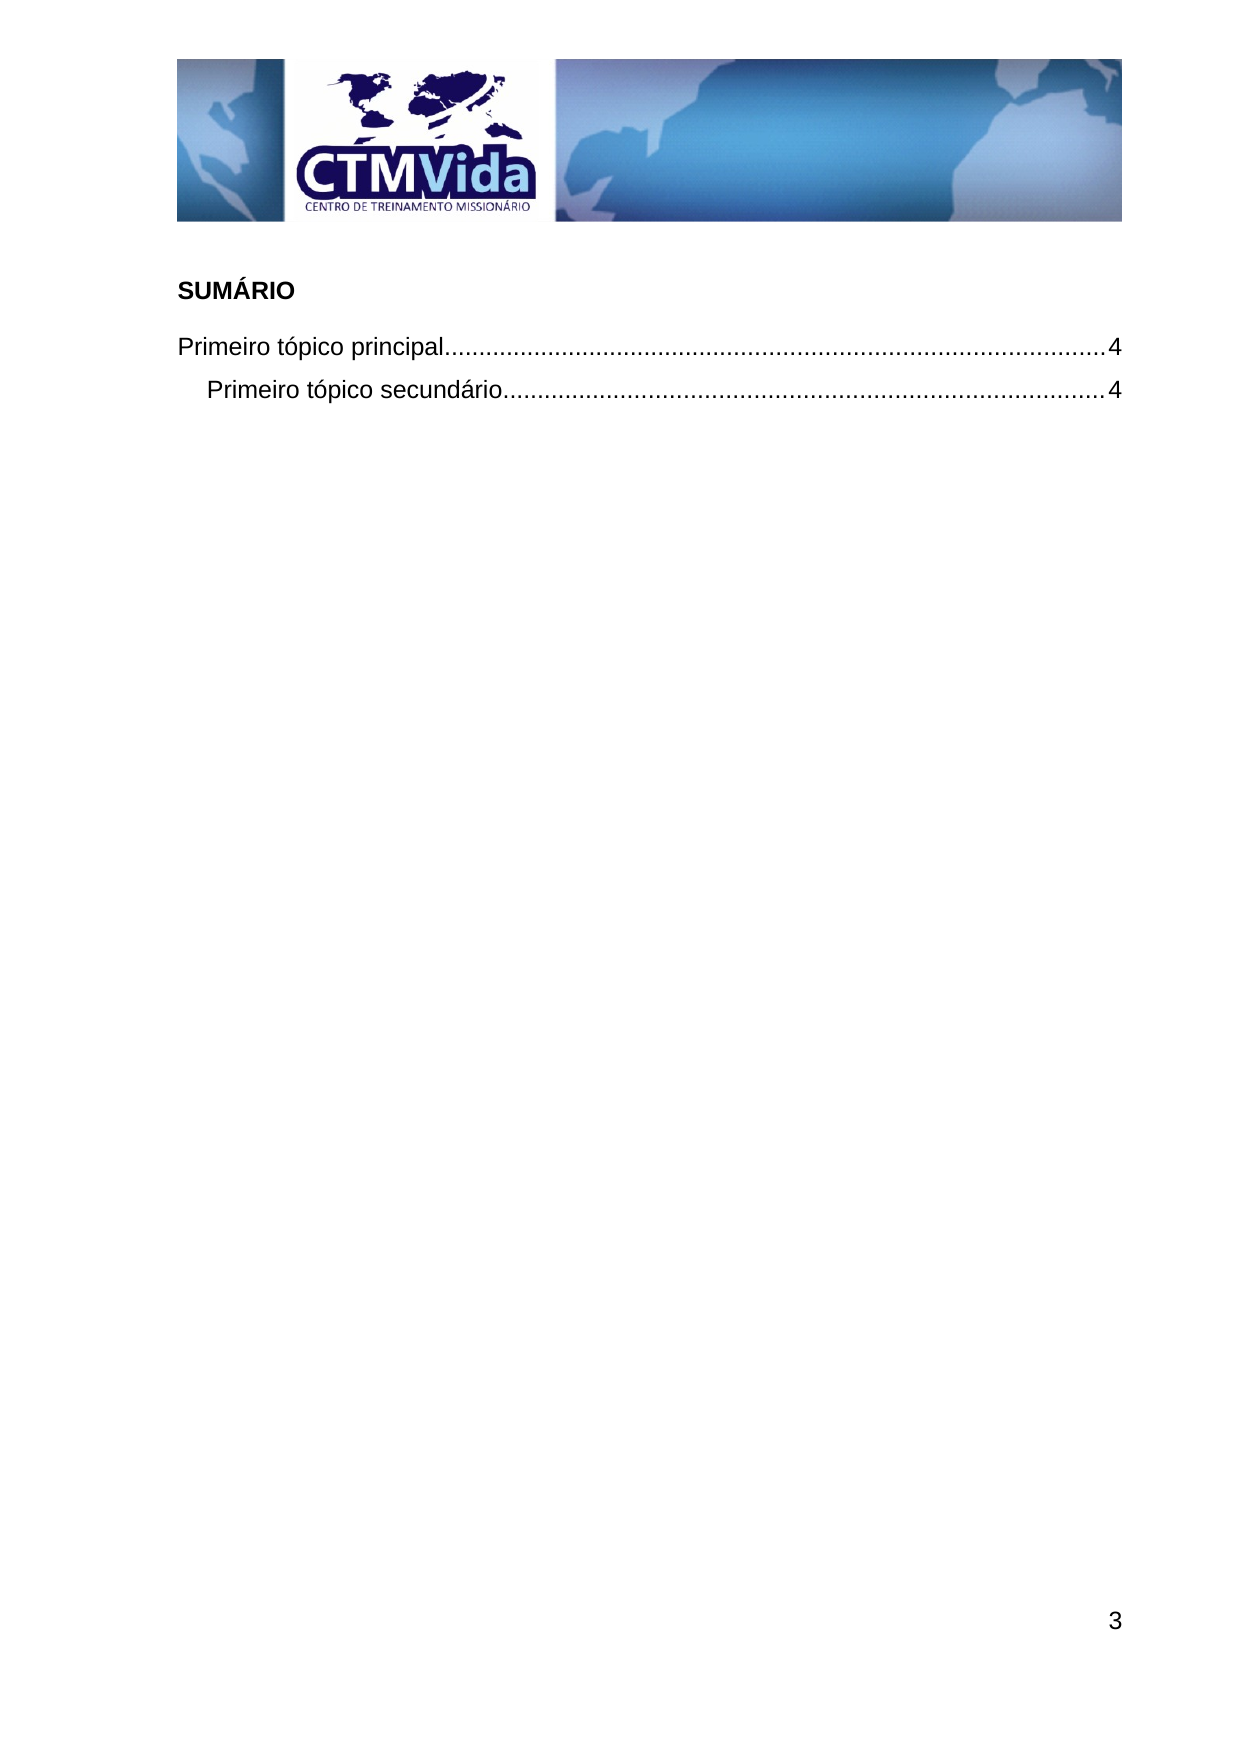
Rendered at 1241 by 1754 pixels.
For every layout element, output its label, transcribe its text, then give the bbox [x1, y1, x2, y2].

text Primeiro tópico secundário 4 [207, 375, 1122, 403]
text Primeiro tópico principal 4 [177, 332, 1122, 360]
subtitle Sumário [177, 276, 1122, 305]
picture [177, 59, 1122, 222]
